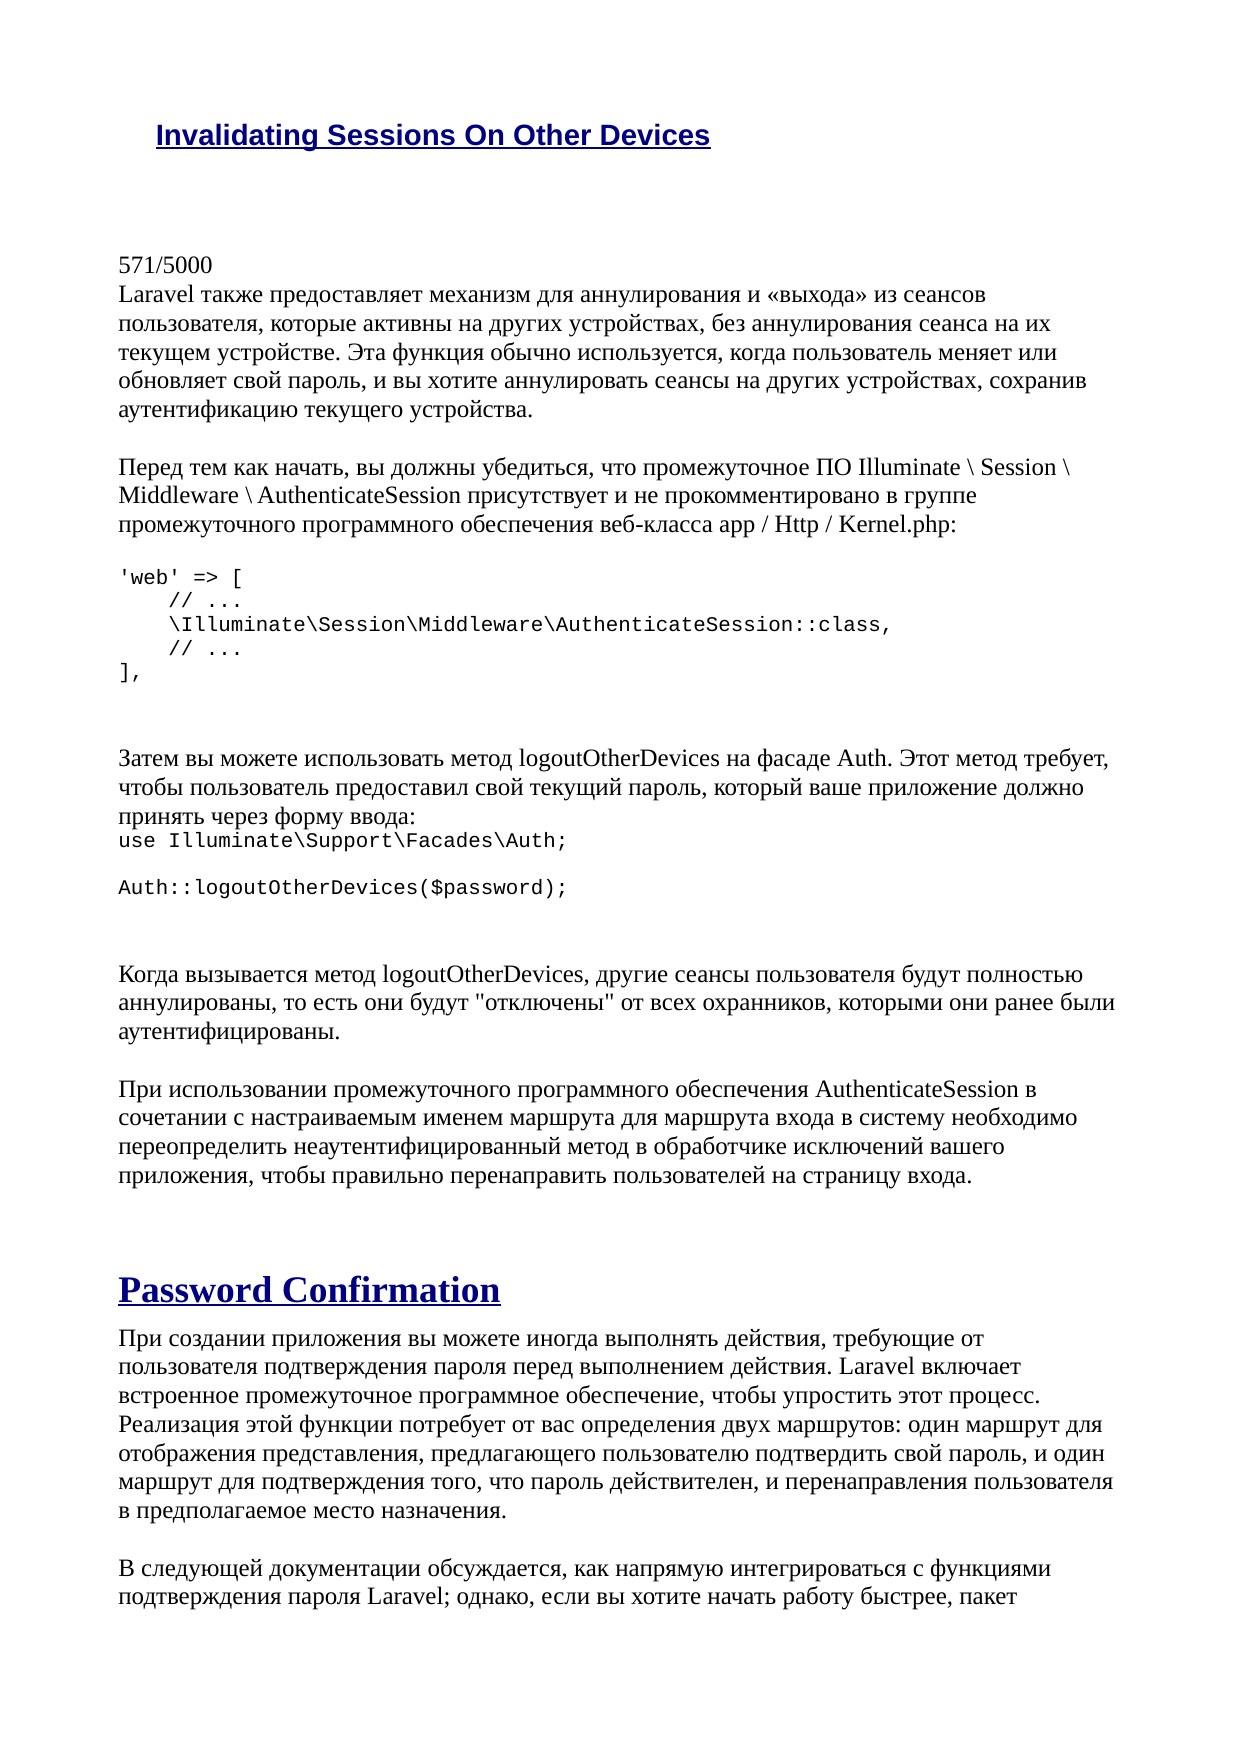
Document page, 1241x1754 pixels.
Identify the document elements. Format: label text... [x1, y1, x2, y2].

text Auth::logoutOtherDevices($password); [118, 877, 1122, 901]
text Laravel также предоставляет механизм для аннулирования и «выхода» из сеансов пользователя, которые активны на других устройствах, без аннулирования сеанса на их текущем устройстве. Эта функция обычно используется, когда пользователь меняет или обновляет свой пароль, и вы хотите аннулировать сеансы на других устройствах, сохранив аутентификацию текущего устройства. Перед тем как начать, вы должны убедиться, что промежуточное ПО Illuminate \ Session \ Middleware \ AuthenticateSession присутствует и не прокомментировано в группе промежуточного программного обеспечения веб-класса app / Http / Kernel.php: [118, 279, 1122, 538]
text При создании приложения вы можете иногда выполнять действия, требующие от пользователя подтверждения пароля перед выполнением действия. Laravel включает встроенное промежуточное программное обеспечение, чтобы упростить этот процесс. Реализация этой функции потребует от вас определения двух маршрутов: один маршрут для отображения представления, предлагающего пользователю подтвердить свой пароль, и один маршрут для подтверждения того, что пароль действителен, и перенаправления пользователя в предполагаемое место назначения. В следующей документации обсуждается, как напрямую интегрироваться с функциями подтверждения пароля Laravel; однако, если вы хотите начать работу быстрее, пакет [118, 1323, 1122, 1610]
subtitle Password Confirmation [118, 1267, 1122, 1310]
text use Illuminate\Support\Facades\Auth; [118, 829, 1122, 853]
text // ... [118, 591, 1122, 614]
text \Illuminate\Session\Middleware\AuthenticateSession::class, [118, 614, 1122, 638]
text 'web' => [ [118, 567, 1122, 591]
text 571/5000 [118, 251, 1122, 279]
text ], [118, 661, 1122, 685]
subtitle Invalidating Sessions On Other Devices [156, 118, 1122, 152]
text // ... [118, 638, 1122, 661]
text Когда вызывается метод logoutOtherDevices, другие сеансы пользователя будут полностью аннулированы, то есть они будут "отключены" от всех охранников, которыми они ранее были аутентифицированы. При использовании промежуточного программного обеспечения AuthenticateSession в сочетании с настраиваемым именем маршрута для маршрута входа в систему необходимо переопределить неаутентифицированный метод в обработчике исключений вашего приложения, чтобы правильно перенаправить пользователей на страницу входа. [118, 959, 1122, 1189]
text Затем вы можете использовать метод logoutOtherDevices на фасаде Auth. Этот метод требует, чтобы пользователь предоставил свой текущий пароль, который ваше приложение должно принять через форму ввода: [118, 743, 1122, 829]
